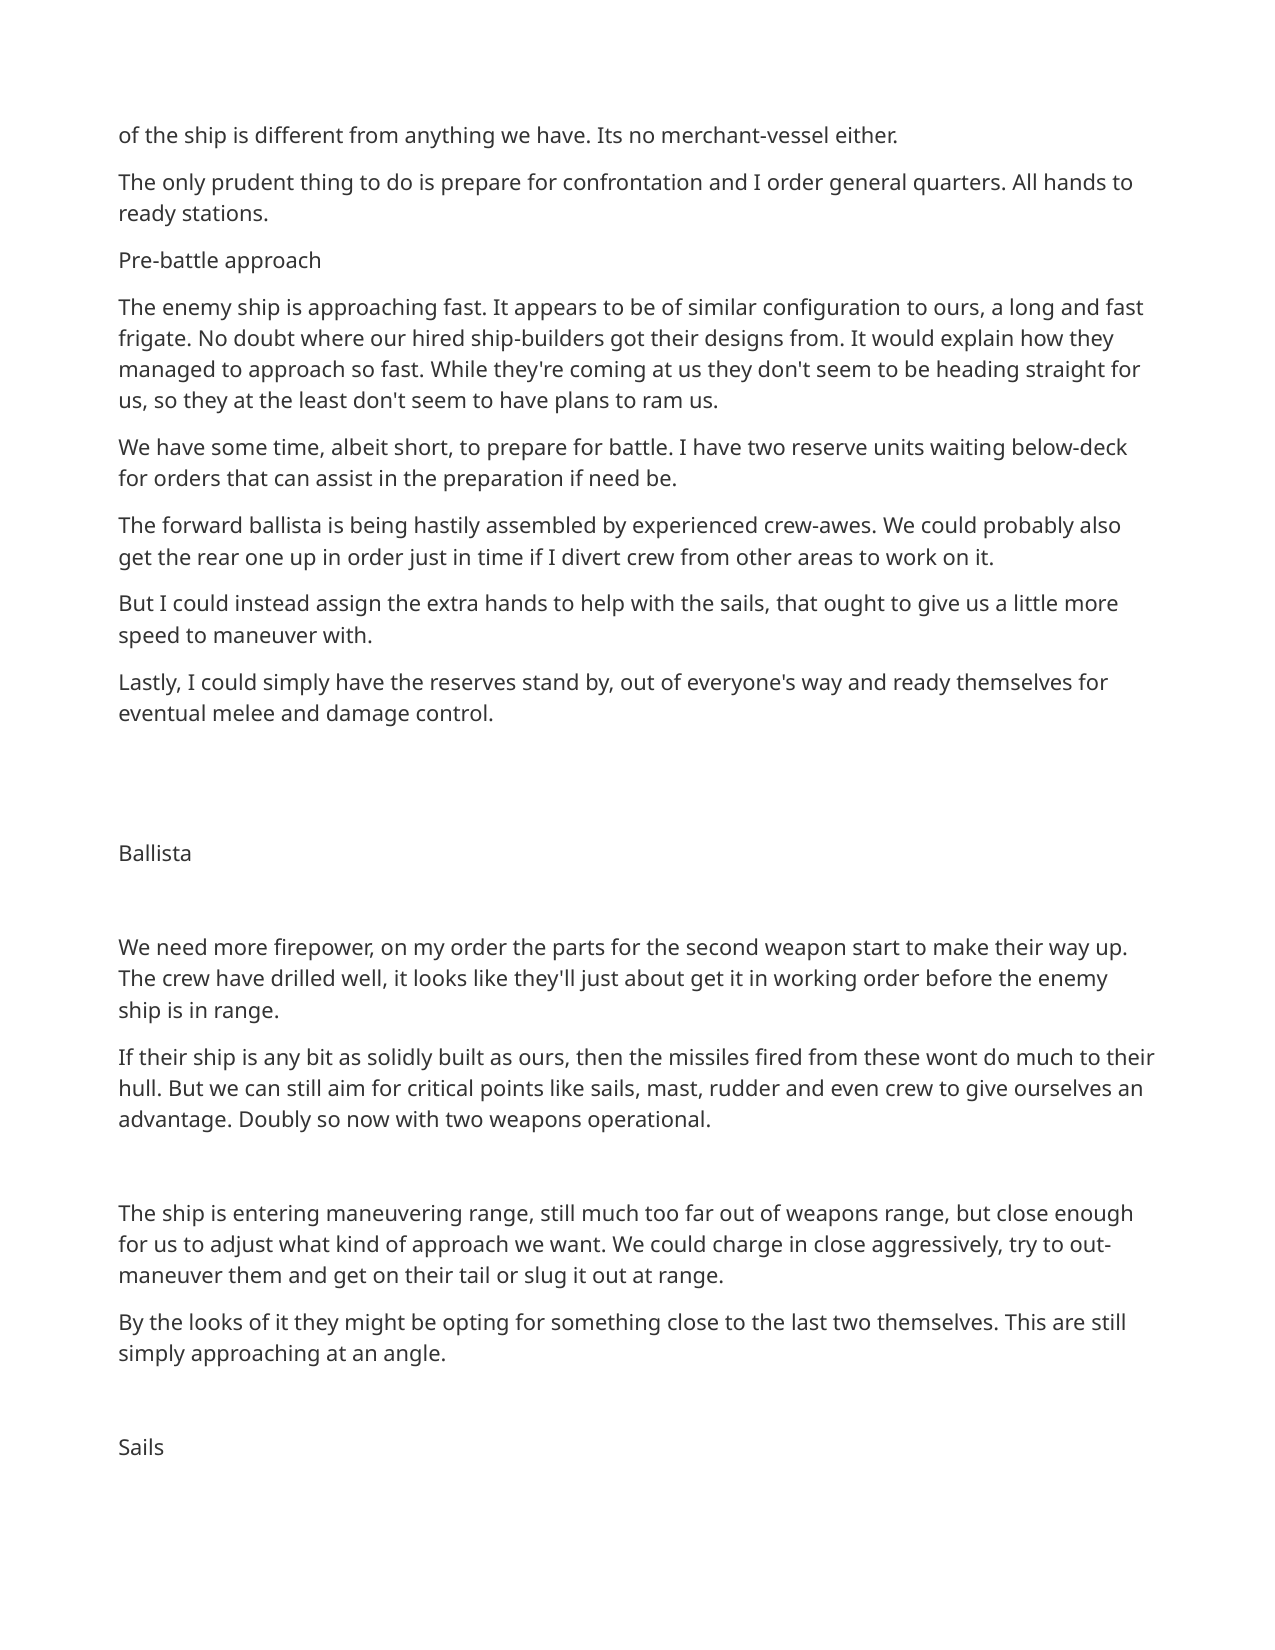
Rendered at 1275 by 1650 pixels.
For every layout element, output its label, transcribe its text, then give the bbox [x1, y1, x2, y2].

text Ballista [118, 837, 1157, 868]
text Lastly, I could simply have the reserves stand by, out of everyone's way and ready themselves for eventual melee and damage control. [118, 665, 1157, 727]
text Pre-battle approach [118, 243, 1157, 274]
text of the ship is different from anything we have. Its no merchant-vessel either. [118, 118, 1157, 149]
text The enemy ship is approaching fast. It appears to be of similar configuration to ours, a long and fast frigate. No doubt where our hired ship-builders got their designs from. It would explain how they managed to approach so fast. While they're coming at us they don't seem to be heading straight for us, so they at the least don't seem to have plans to ram us. [118, 290, 1157, 415]
text Sails [118, 1431, 1157, 1462]
text But I could instead assign the extra hands to help with the sails, that ought to give us a little more speed to maneuver with. [118, 587, 1157, 649]
text If their ship is any bit as solidly built as ours, then the missiles fired from these wont do much to their hull. But we can still aim for critical points like sails, mast, rudder and even crew to give ourselves an advantage. Doubly so now with two weapons operational. [118, 1040, 1157, 1134]
text The forward ballista is being hastily assembled by experienced crew-awes. We could probably also get the rear one up in order just in time if I divert crew from other areas to work on it. [118, 509, 1157, 571]
text By the looks of it they might be opting for something close to the last two themselves. This are still simply approaching at an angle. [118, 1306, 1157, 1368]
text The ship is entering maneuvering range, still much too far out of weapons range, but close enough for us to adjust what kind of approach we want. We could charge in close aggressively, try to out-maneuver them and get on their tail or slug it out at range. [118, 1196, 1157, 1290]
text We have some time, albeit short, to prepare for battle. I have two reserve units waiting below-deck for orders that can assist in the preparation if need be. [118, 431, 1157, 493]
text The only prudent thing to do is prepare for confrontation and I order general quarters. All hands to ready stations. [118, 165, 1157, 227]
text We need more firepower, on my order the parts for the second weapon start to make their way up. The crew have drilled well, it looks like they'll just about get it in working order before the enemy ship is in range. [118, 931, 1157, 1024]
